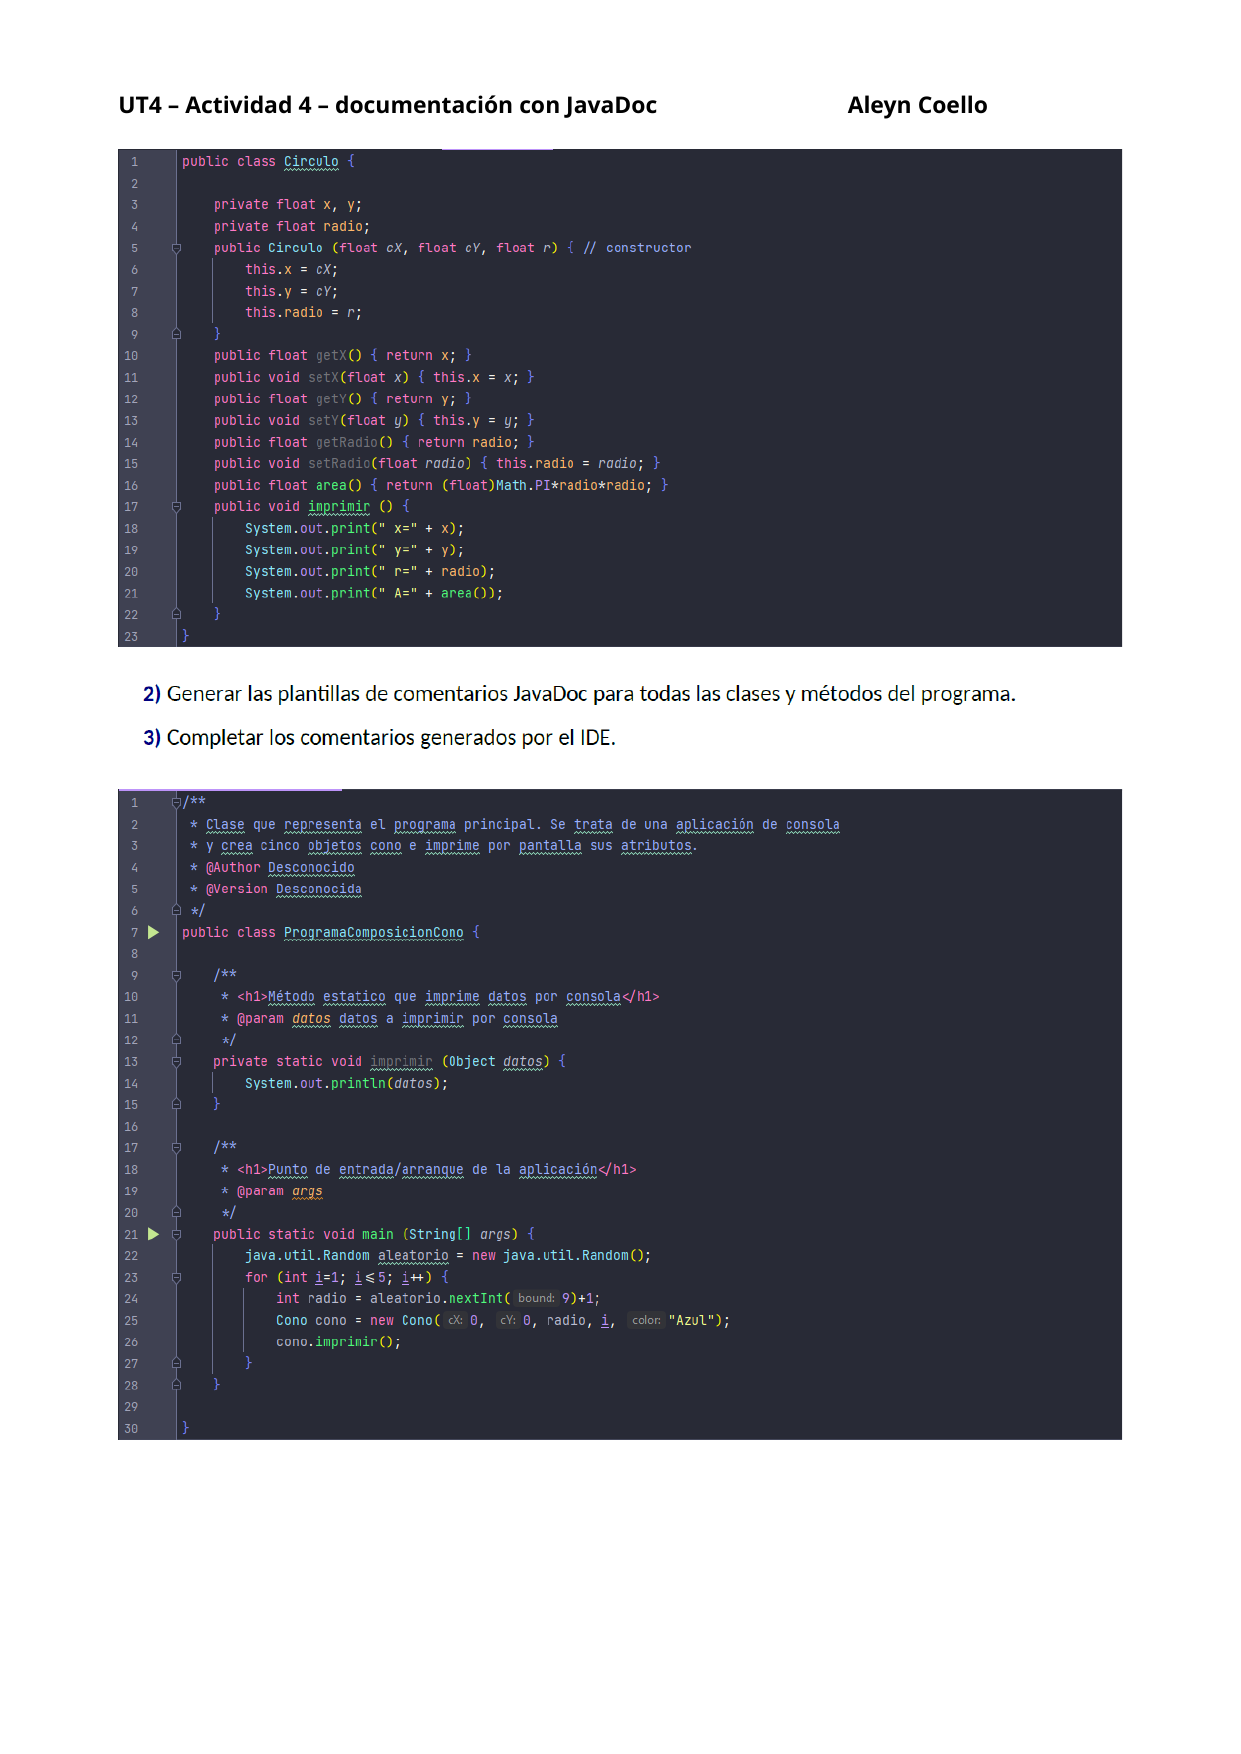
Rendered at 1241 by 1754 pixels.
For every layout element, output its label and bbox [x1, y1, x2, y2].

picture [118, 675, 1123, 761]
picture [118, 149, 1123, 647]
picture [118, 789, 1123, 1440]
